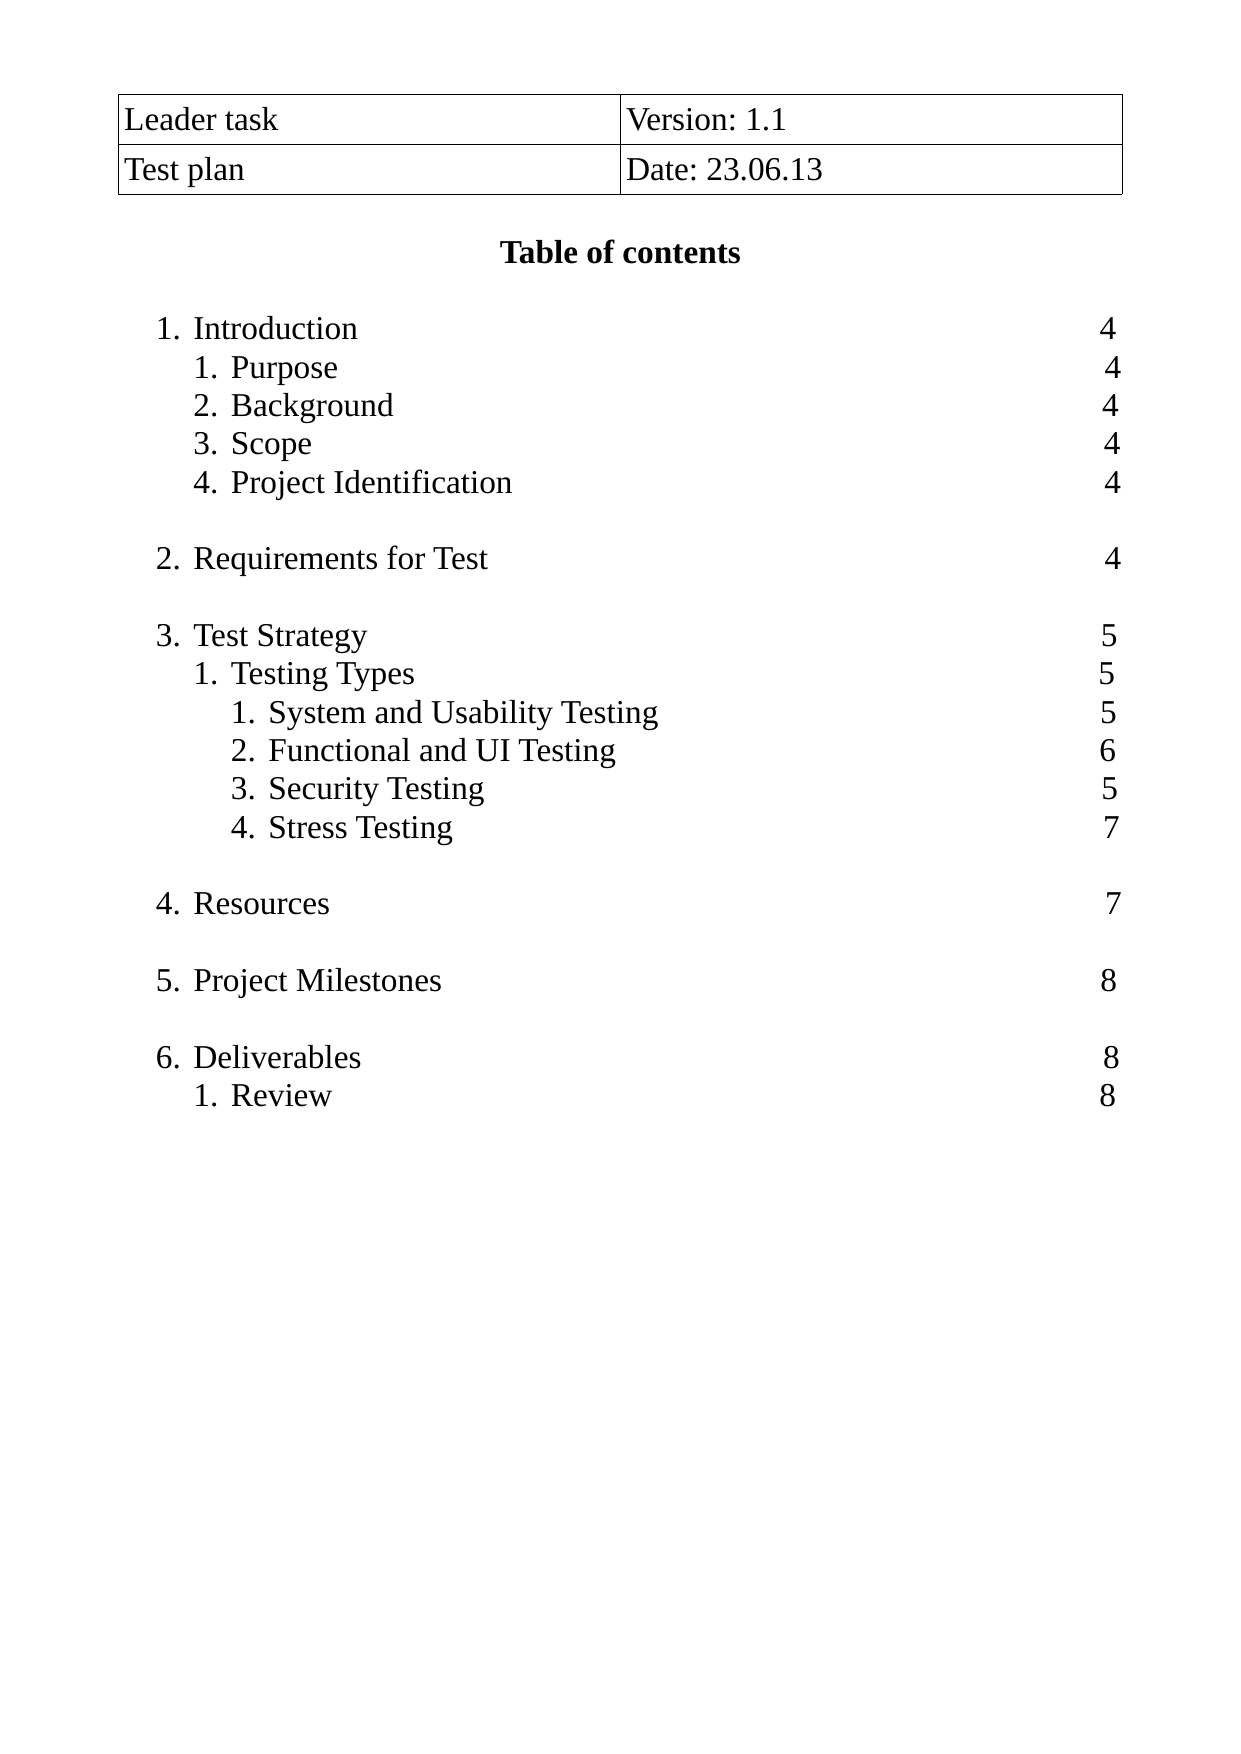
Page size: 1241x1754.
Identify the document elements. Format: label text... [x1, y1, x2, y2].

table_cell Test plan [119, 145, 620, 193]
list Purpose 4 [193, 347, 1122, 385]
list Test Strategy 5 [156, 615, 1122, 654]
list System and Usability Testing 5 [231, 692, 1122, 730]
text Table of contents [118, 232, 1122, 270]
list Background 4 [193, 385, 1122, 424]
list Project Milestones 8 [156, 960, 1122, 999]
list Scope 4 [193, 424, 1122, 462]
table_header Leader task [119, 95, 620, 144]
list Project Identification 4 [193, 462, 1122, 500]
list Requirements for Test 4 [156, 539, 1122, 577]
list Introduction 4 [156, 309, 1122, 347]
table_cell Date: 23.06.13 [621, 145, 1122, 193]
list Testing Types 5 [193, 654, 1122, 692]
list Functional and UI Testing 6 [231, 730, 1122, 769]
list Stress Testing 7 [231, 807, 1122, 845]
list Resources 7 [156, 884, 1122, 922]
list Deliverables 8 [156, 1037, 1122, 1075]
table_header Version: 1.1 [621, 95, 1122, 144]
list Security Testing 5 [231, 769, 1122, 807]
list Review 8 [193, 1075, 1122, 1114]
